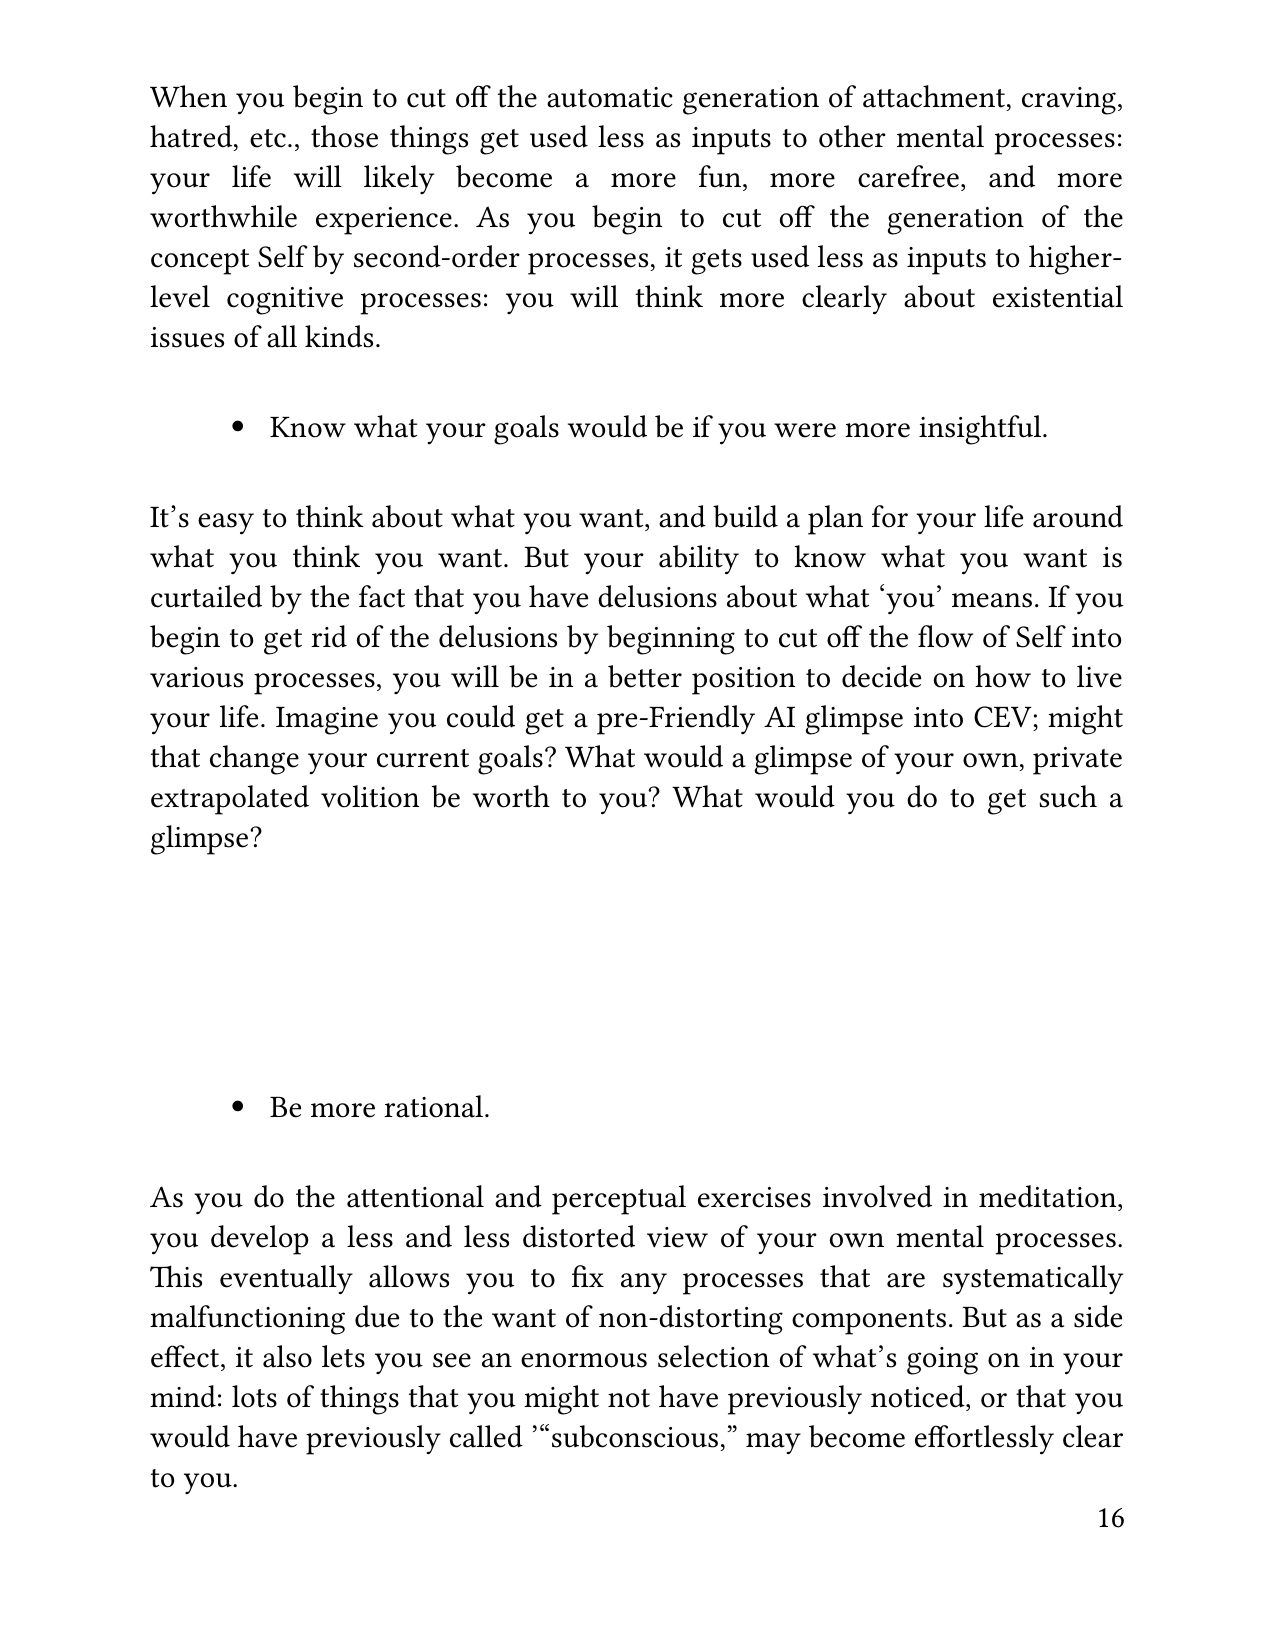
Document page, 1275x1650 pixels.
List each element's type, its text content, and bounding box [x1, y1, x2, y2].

list Be more rational. [232, 1085, 1125, 1125]
list Know what your goals would be if you were more insightful. [232, 405, 1125, 445]
text When you begin to cut off the automatic generation of attachment, craving, hatred, etc., those things get used less as inputs to other mental processes: your life will likely become a more fun, more carefree, and more worthwhile experience. As you begin to cut off the generation of the concept Self by second-order processes, it gets used less as inputs to higher-level cognitive processes: you will think more clearly about existential issues of all kinds. [150, 75, 1125, 355]
text As you do the attentional and perceptual exercises involved in meditation, you develop a less and less distorted view of your own mental processes. This eventually allows you to fix any processes that are systematically malfunctioning due to the want of non-distorting components. But as a side effect, it also lets you see an enormous selection of what’s going on in your mind: lots of things that you might not have previously noticed, or that you would have previously called ’“subconscious,” may become effortlessly clear to you. [150, 1175, 1125, 1495]
text It’s easy to think about what you want, and build a plan for your life around what you think you want. But your ability to know what you want is curtailed by the fact that you have delusions about what ‘you’ means. If you begin to get rid of the delusions by beginning to cut off the flow of Self into various processes, you will be in a better position to decide on how to live your life. Imagine you could get a pre-Friendly AI glimpse into CEV; might that change your current goals? What would a glimpse of your own, private extrapolated volition be worth to you? What would you do to get such a glimpse? [150, 495, 1125, 855]
